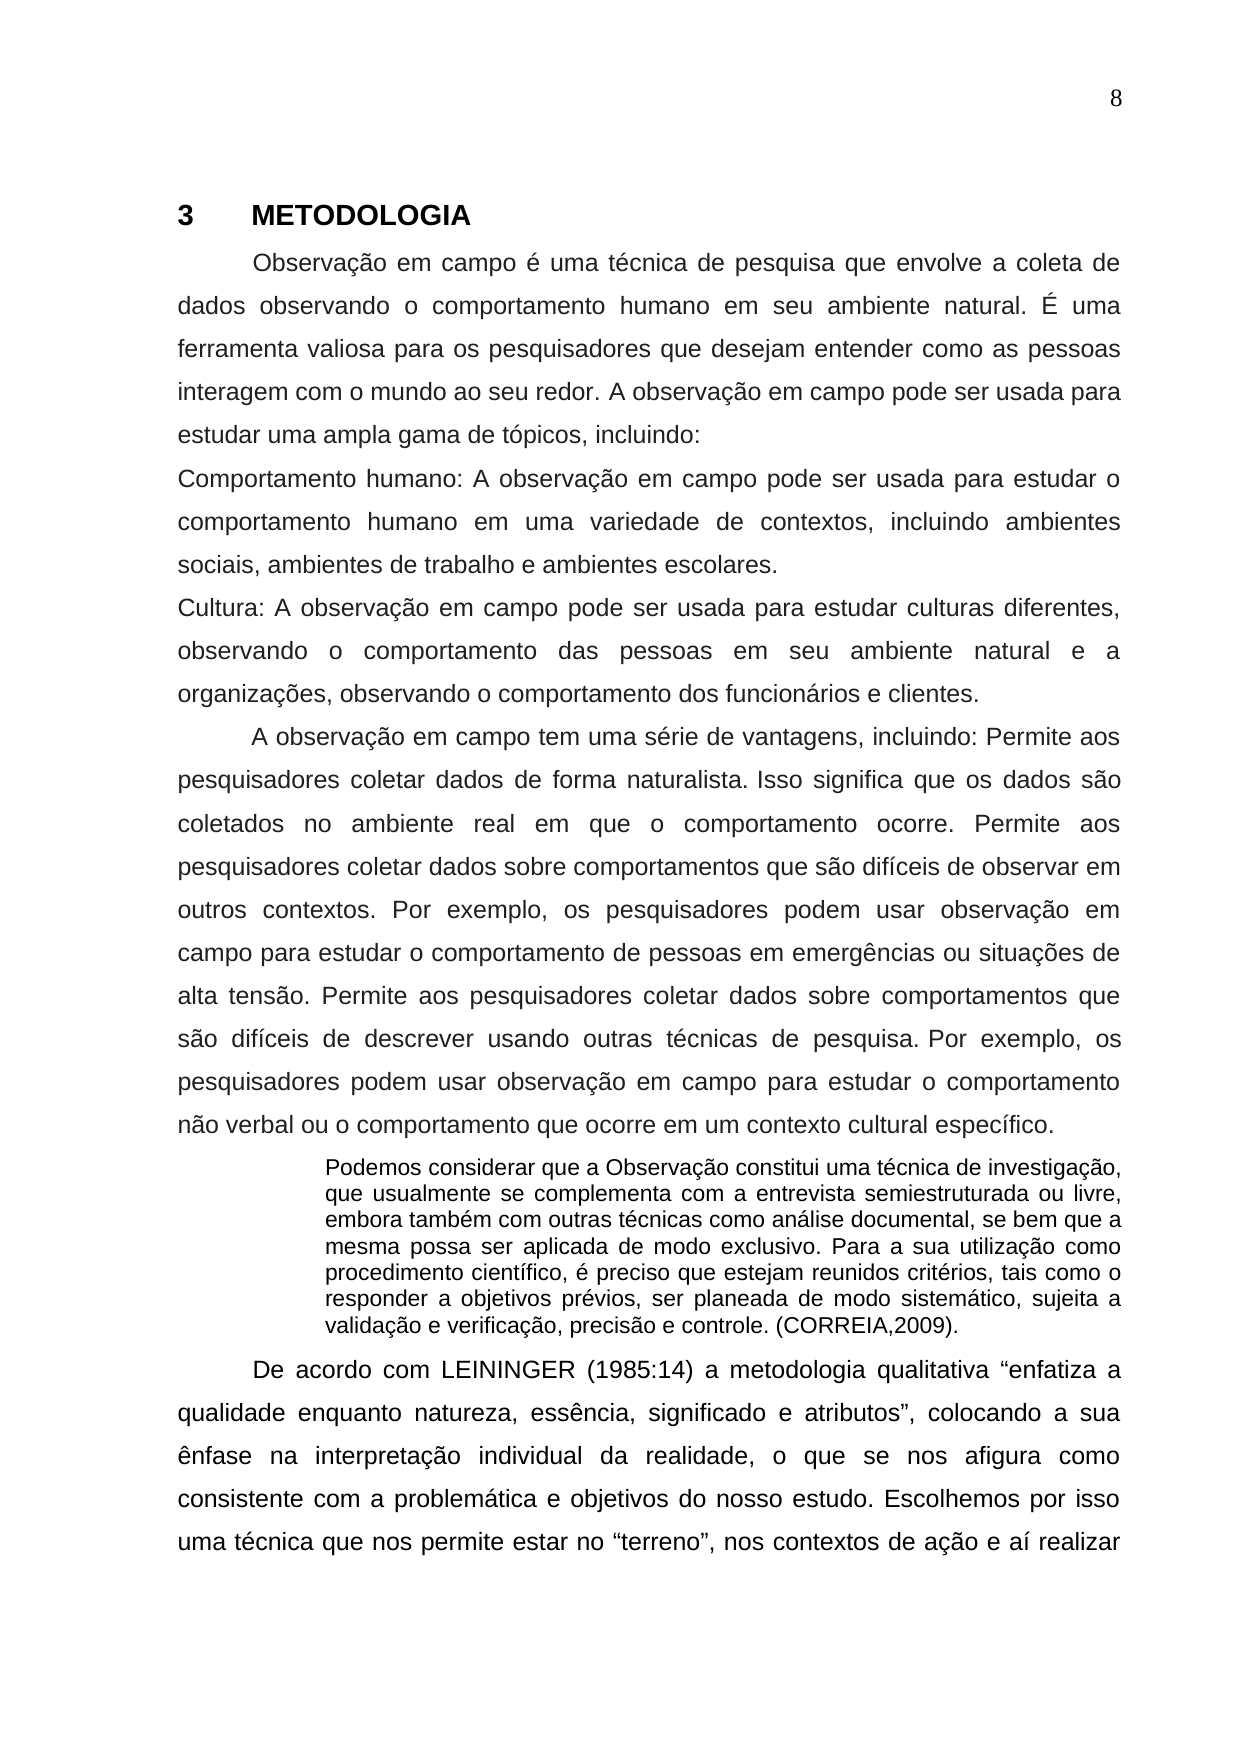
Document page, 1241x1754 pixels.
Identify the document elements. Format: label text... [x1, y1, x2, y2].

text Comportamento humano: A observação em campo pode ser usada para estudar o comportamento humano em uma variedade de contextos, incluindo ambientes sociais, ambientes de trabalho e ambientes escolares. [177, 463, 1122, 578]
text Podemos considerar que a Observação constitui uma técnica de investigação, que usualmente se complementa com a entrevista semiestruturada ou livre, embora também com outras técnicas como análise documental, se bem que a mesma possa ser aplicada de modo exclusivo. Para a sua utilização como procedimento científico, é preciso que estejam reunidos critérios, tais como o responder a objetivos prévios, ser planeada de modo sistemático, sujeita a validação e verificação, precisão e controle. (CORREIA,2009). [325, 1153, 1122, 1338]
text Observação em campo é uma técnica de pesquisa que envolve a coleta de dados observando o comportamento humano em seu ambiente natural. É uma ferramenta valiosa para os pesquisadores que desejam entender como as pessoas interagem com o mundo ao seu redor. A observação em campo pode ser usada para estudar uma ampla gama de tópicos, incluindo: [177, 248, 1122, 449]
text De acordo com LEININGER (1985:14) a metodologia qualitativa “enfatiza a qualidade enquanto natureza, essência, significado e atributos”, colocando a sua ênfase na interpretação individual da realidade, o que se nos afigura como consistente com a problemática e objetivos do nosso estudo. Escolhemos por isso uma técnica que nos permite estar no “terreno”, nos contextos de ação e aí realizar [177, 1355, 1122, 1556]
text Cultura: A observação em campo pode ser usada para estudar culturas diferentes, observando o comportamento das pessoas em seu ambiente natural e a organizações, observando o comportamento dos funcionários e clientes. [177, 593, 1122, 708]
subtitle 3 METODOLOGIA [177, 198, 1122, 231]
text A observação em campo tem uma série de vantagens, incluindo: Permite aos pesquisadores coletar dados de forma naturalista. Isso significa que os dados são coletados no ambiente real em que o comportamento ocorre. Permite aos pesquisadores coletar dados sobre comportamentos que são difíceis de observar em outros contextos. Por exemplo, os pesquisadores podem usar observação em campo para estudar o comportamento de pessoas em emergências ou situações de alta tensão. Permite aos pesquisadores coletar dados sobre comportamentos que são difíceis de descrever usando outras técnicas de pesquisa. Por exemplo, os pesquisadores podem usar observação em campo para estudar o comportamento não verbal ou o comportamento que ocorre em um contexto cultural específico. [177, 722, 1122, 1139]
